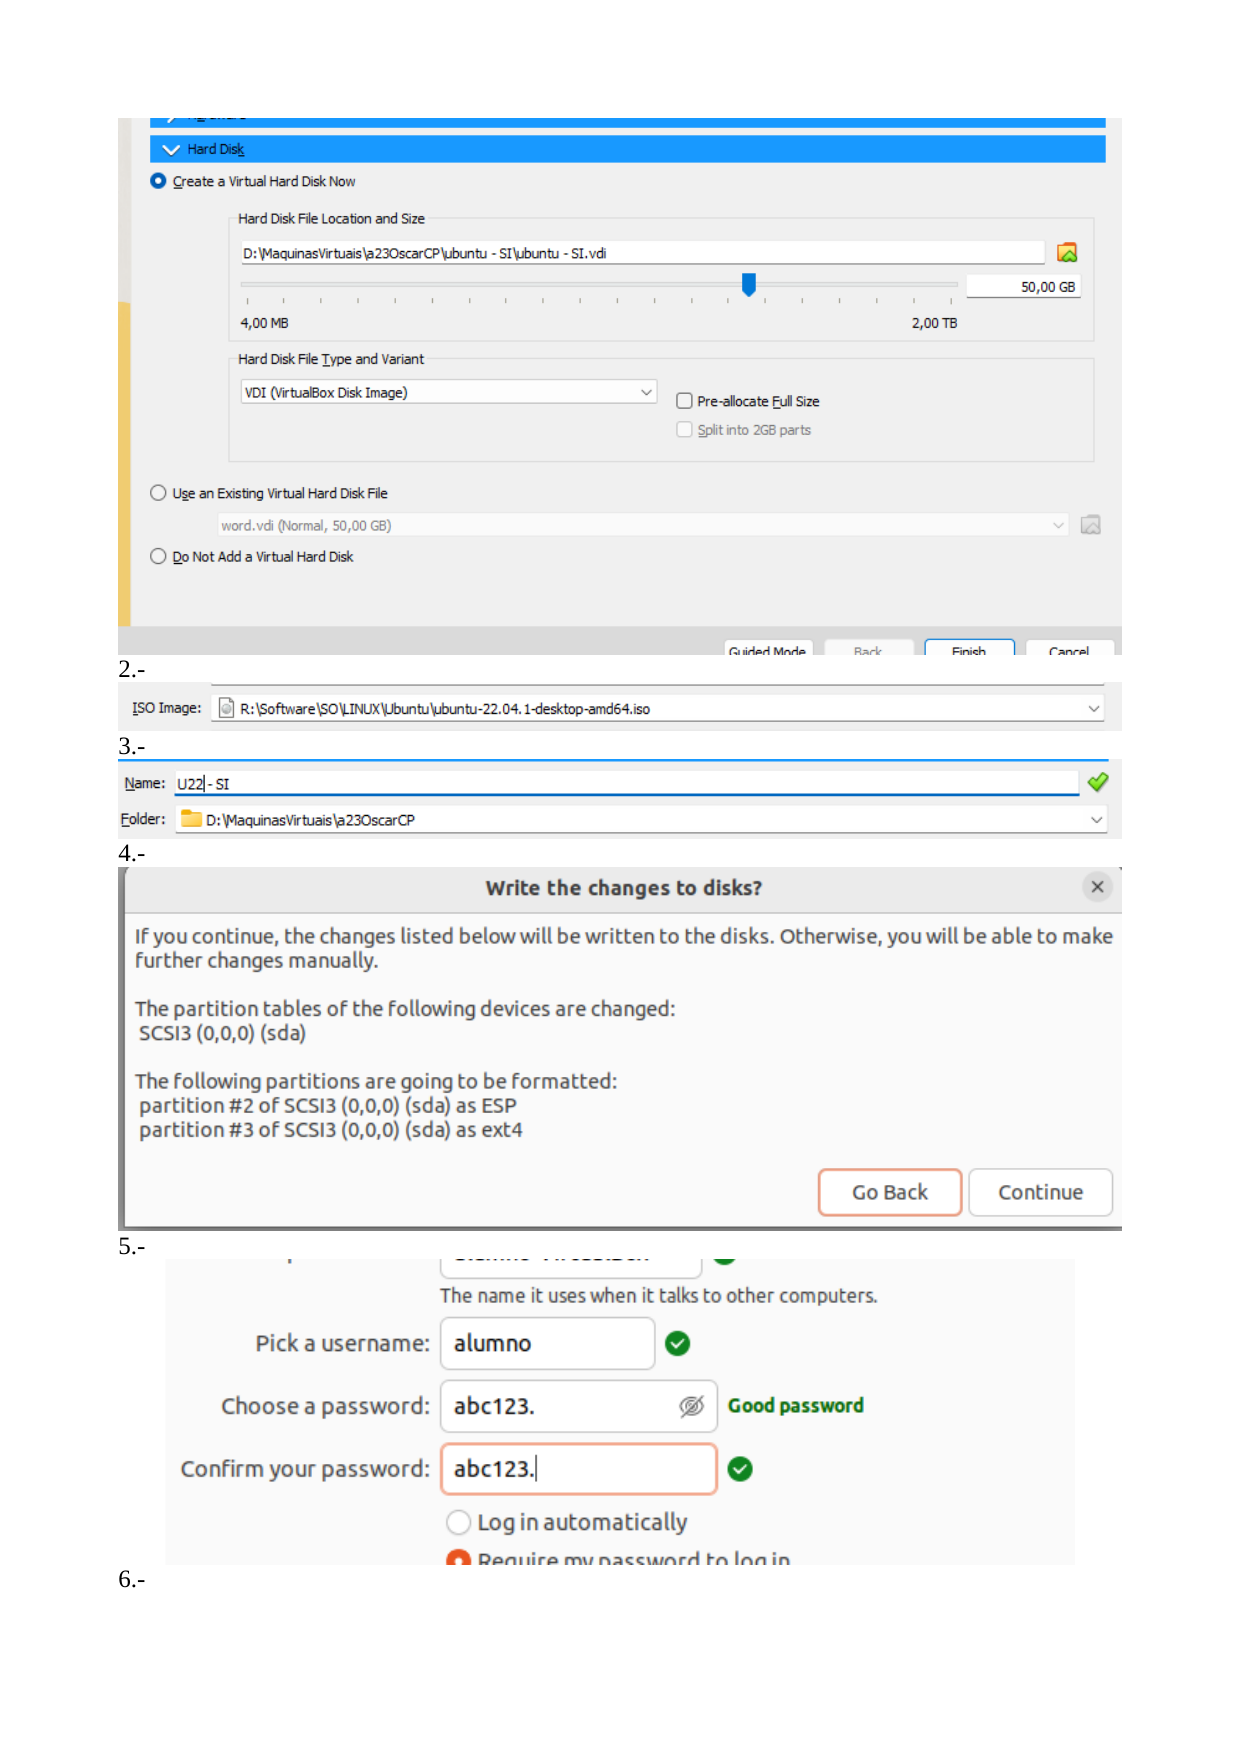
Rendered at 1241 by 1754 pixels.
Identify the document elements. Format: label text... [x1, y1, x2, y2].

text 5.- [118, 1231, 1122, 1259]
text 6.- [118, 1259, 1122, 1593]
text 3.- [118, 731, 1122, 759]
picture [165, 1259, 1075, 1565]
picture [118, 682, 1122, 731]
picture [118, 118, 1122, 655]
text 4.- [118, 839, 1122, 867]
text 2.- [118, 655, 1122, 682]
picture [118, 867, 1122, 1231]
picture [118, 759, 1122, 839]
